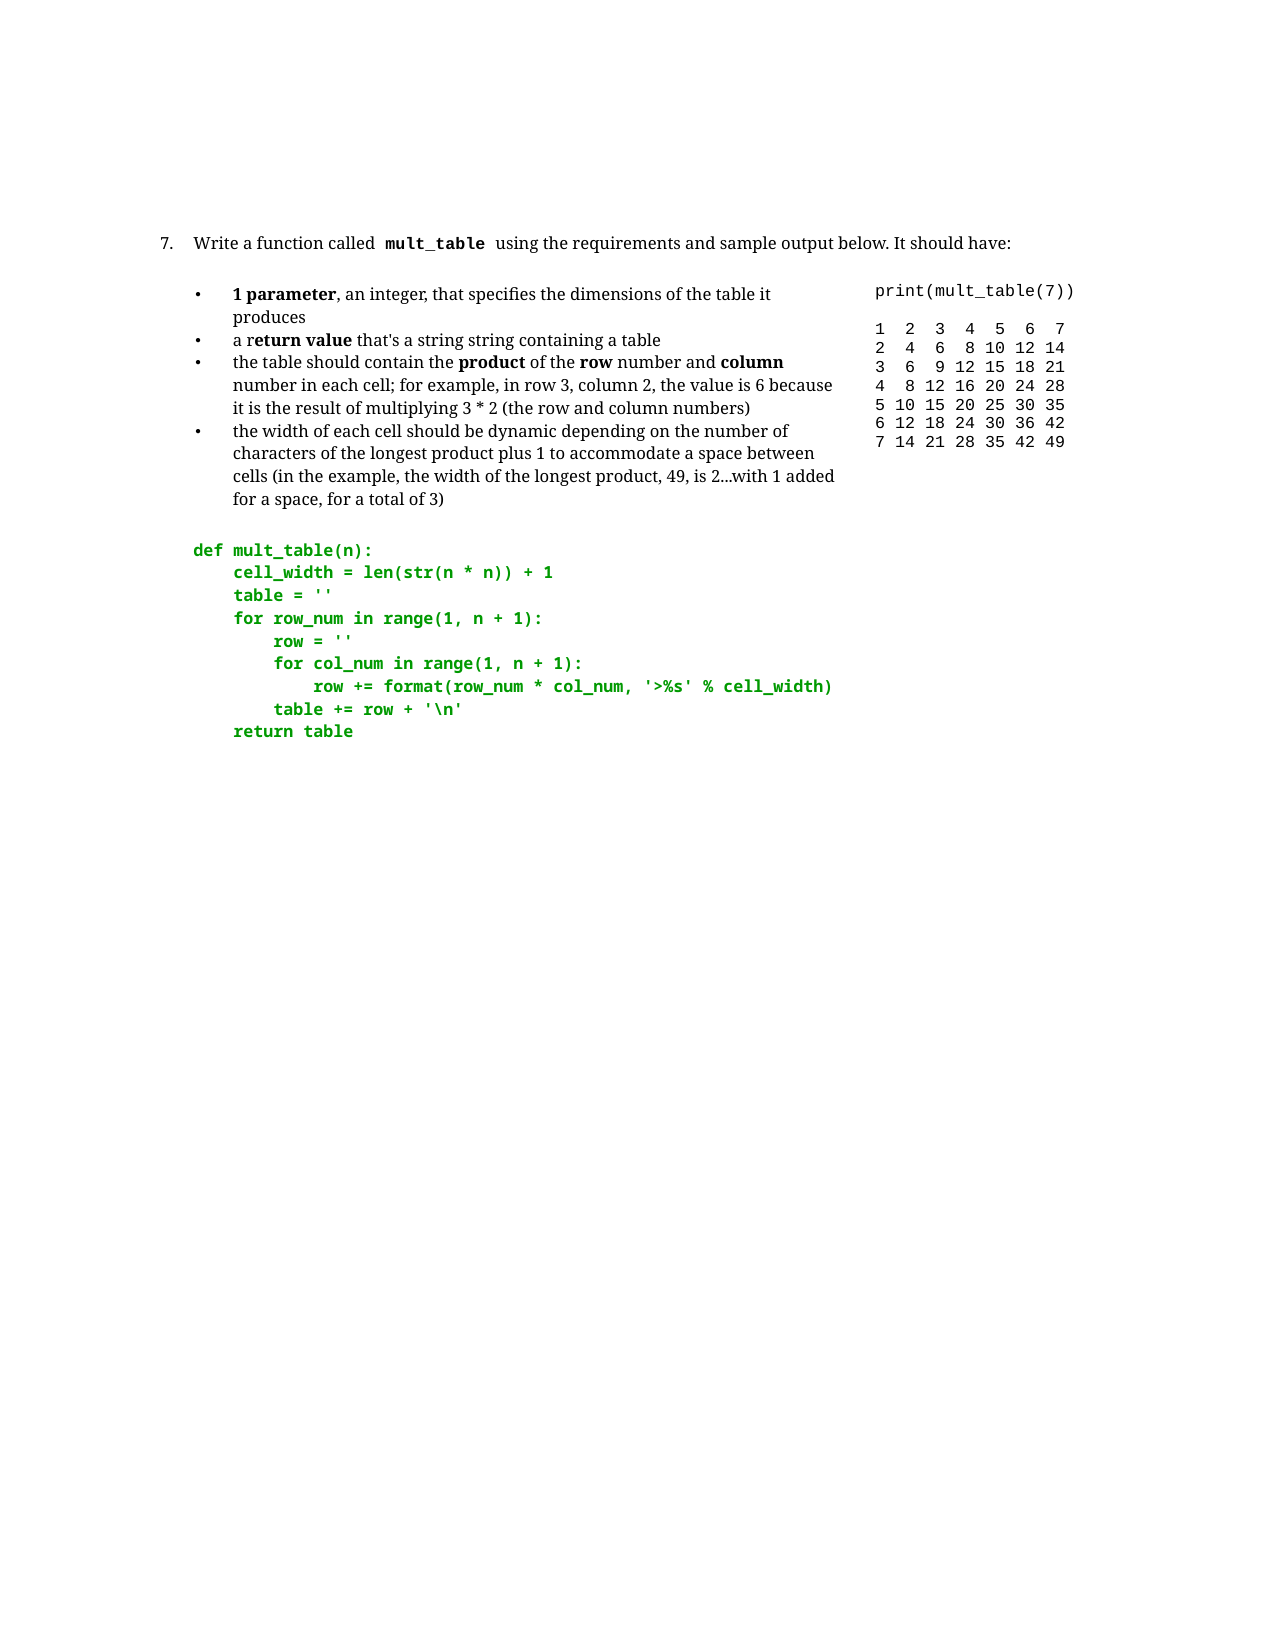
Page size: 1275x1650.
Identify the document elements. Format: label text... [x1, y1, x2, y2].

list for row_num in range(1, n + 1): [156, 607, 1157, 629]
table_header print(mult_table(7)) 1 2 3 4 5 6 7 2 4 6 8 10 12 14 3 6 9 12 15 18 21 4 8 12 16 20 24 28 5 10 15 20 25 30 35 6 12 18 24 30 36 42 7 14 21 28 35 42 49 [849, 277, 1158, 516]
list cell_width = len(str(n * n)) + 1 [156, 561, 1157, 584]
list def mult_table(n): [156, 516, 1157, 561]
list table += row + '\n' [156, 697, 1157, 720]
list table = '' [156, 584, 1157, 607]
list [193, 118, 1157, 232]
list Write a function called mult_table using the requirements and sample output below. It should have: [156, 232, 1157, 277]
list return table [156, 720, 1157, 743]
table_header 1 parameter, an integer, that specifies the dimensions of the table it produces a return value that's a string string containing a table the table should contain the product of the row number and column number in each cell; for example, in row 3, column 2, the value is 6 because it is the result of multiplying 3 * 2 (the row and column numbers) the width of each cell should be dynamic depending on the number of characters of the longest product plus 1 to accommodate a space between cells (in the example, the width of the longest product, 49, is 2...with 1 added for a space, for a total of 3) [152, 277, 849, 516]
list row = '' [156, 629, 1157, 652]
list row += format(row_num * col_num, '>%s' % cell_width) [156, 675, 1157, 697]
list for col_num in range(1, n + 1): [156, 652, 1157, 675]
